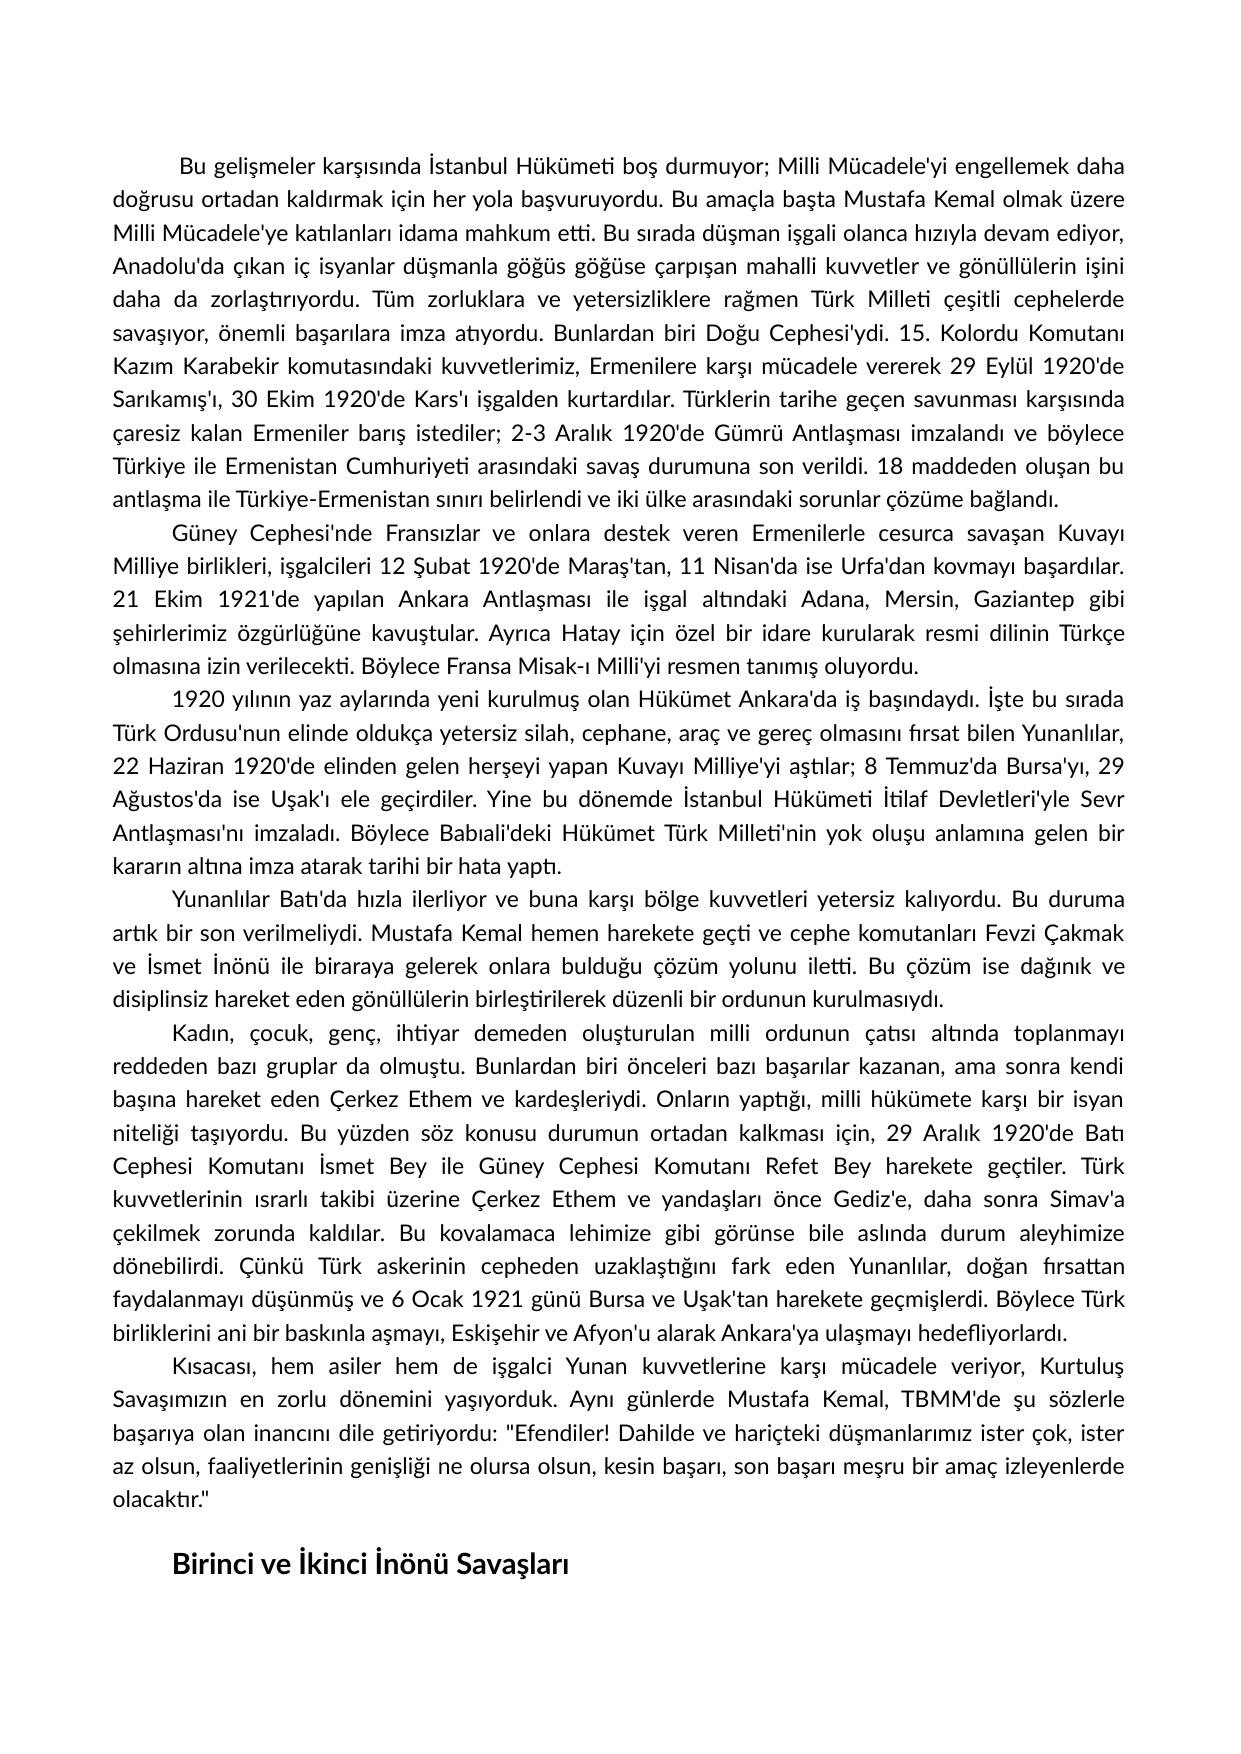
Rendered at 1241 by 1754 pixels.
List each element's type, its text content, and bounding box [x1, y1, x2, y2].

text Yunanlılar Batı'da hızla ilerliyor ve buna karşı bölge kuvvetleri yetersiz kalıyordu. Bu duruma artık bir son verilmeliydi. Mustafa Kemal hemen harekete geçti ve cephe komutanları Fevzi Çakmak ve İsmet İnönü ile biraraya gelerek onlara bulduğu çözüm yolunu iletti. Bu çözüm ise dağınık ve disiplinsiz hareket eden gönüllülerin birleştirilerek düzenli bir ordunun kurulmasıydı. [112, 881, 1126, 1014]
text Birinci ve İkinci İnönü Savaşları [112, 1548, 1126, 1581]
text 1920 yılının yaz aylarında yeni kurulmuş olan Hükümet Ankara'da iş başındaydı. İşte bu sırada Türk Ordusu'nun elinde oldukça yetersiz silah, cephane, araç ve gereç olmasını fırsat bilen Yunanlılar, 22 Haziran 1920'de elinden gelen herşeyi yapan Kuvayı Milliye'yi aştılar; 8 Temmuz'da Bursa'yı, 29 Ağustos'da ise Uşak'ı ele geçirdiler. Yine bu dönemde İstanbul Hükümeti İtilaf Devletleri'yle Sevr Antlaşması'nı imzaladı. Böylece Babıali'deki Hükümet Türk Milleti'nin yok oluşu anlamına gelen bir kararın altına imza atarak tarihi bir hata yaptı. [112, 681, 1126, 881]
text Kısacası, hem asiler hem de işgalci Yunan kuvvetlerine karşı mücadele veriyor, Kurtuluş Savaşımızın en zorlu dönemini yaşıyorduk. Aynı günlerde Mustafa Kemal, TBMM'de şu sözlerle başarıya olan inancını dile getiriyordu: "Efendiler! Dahilde ve hariçteki düşmanlarımız ister çok, ister az olsun, faaliyetlerinin genişliği ne olursa olsun, kesin başarı, son başarı meşru bir amaç izleyenlerde olacaktır." [112, 1348, 1126, 1514]
text Güney Cephesi'nde Fransızlar ve onlara destek veren Ermenilerle cesurca savaşan Kuvayı Milliye birlikleri, işgalcileri 12 Şubat 1920'de Maraş'tan, 11 Nisan'da ise Urfa'dan kovmayı başardılar. 21 Ekim 1921'de yapılan Ankara Antlaşması ile işgal altındaki Adana, Mersin, Gaziantep gibi şehirlerimiz özgürlüğüne kavuştular. Ayrıca Hatay için özel bir idare kurularak resmi dilinin Türkçe olmasına izin verilecekti. Böylece Fransa Misak-ı Milli'yi resmen tanımış oluyordu. [112, 514, 1126, 681]
text Bu gelişmeler karşısında İstanbul Hükümeti boş durmuyor; Milli Mücadele'yi engellemek daha doğrusu ortadan kaldırmak için her yola başvuruyordu. Bu amaçla başta Mustafa Kemal olmak üzere Milli Mücadele'ye katılanları idama mahkum etti. Bu sırada düşman işgali olanca hızıyla devam ediyor, Anadolu'da çıkan iç isyanlar düşmanla göğüs göğüse çarpışan mahalli kuvvetler ve gönüllülerin işini daha da zorlaştırıyordu. Tüm zorluklara ve yetersizliklere rağmen Türk Milleti çeşitli cephelerde savaşıyor, önemli başarılara imza atıyordu. Bunlardan biri Doğu Cephesi'ydi. 15. Kolordu Komutanı Kazım Karabekir komutasındaki kuvvetlerimiz, Ermenilere karşı mücadele vererek 29 Eylül 1920'de Sarıkamış'ı, 30 Ekim 1920'de Kars'ı işgalden kurtardılar. Türklerin tarihe geçen savunması karşısında çaresiz kalan Ermeniler barış istediler; 2-3 Aralık 1920'de Gümrü Antlaşması imzalandı ve böylece Türkiye ile Ermenistan Cumhuriyeti arasındaki savaş durumuna son verildi. 18 maddeden oluşan bu antlaşma ile Türkiye-Ermenistan sınırı belirlendi ve iki ülke arasındaki sorunlar çözüme bağlandı. [112, 148, 1126, 514]
text Kadın, çocuk, genç, ihtiyar demeden oluşturulan milli ordunun çatısı altında toplanmayı reddeden bazı gruplar da olmuştu. Bunlardan biri önceleri bazı başarılar kazanan, ama sonra kendi başına hareket eden Çerkez Ethem ve kardeşleriydi. Onların yaptığı, milli hükümete karşı bir isyan niteliği taşıyordu. Bu yüzden söz konusu durumun ortadan kalkması için, 29 Aralık 1920'de Batı Cephesi Komutanı İsmet Bey ile Güney Cephesi Komutanı Refet Bey harekete geçtiler. Türk kuvvetlerinin ısrarlı takibi üzerine Çerkez Ethem ve yandaşları önce Gediz'e, daha sonra Simav'a çekilmek zorunda kaldılar. Bu kovalamaca lehimize gibi görünse bile aslında durum aleyhimize dönebilirdi. Çünkü Türk askerinin cepheden uzaklaştığını fark eden Yunanlılar, doğan fırsattan faydalanmayı düşünmüş ve 6 Ocak 1921 günü Bursa ve Uşak'tan harekete geçmişlerdi. Böylece Türk birliklerini ani bir baskınla aşmayı, Eskişehir ve Afyon'u alarak Ankara'ya ulaşmayı hedefliyorlardı. [112, 1014, 1126, 1348]
